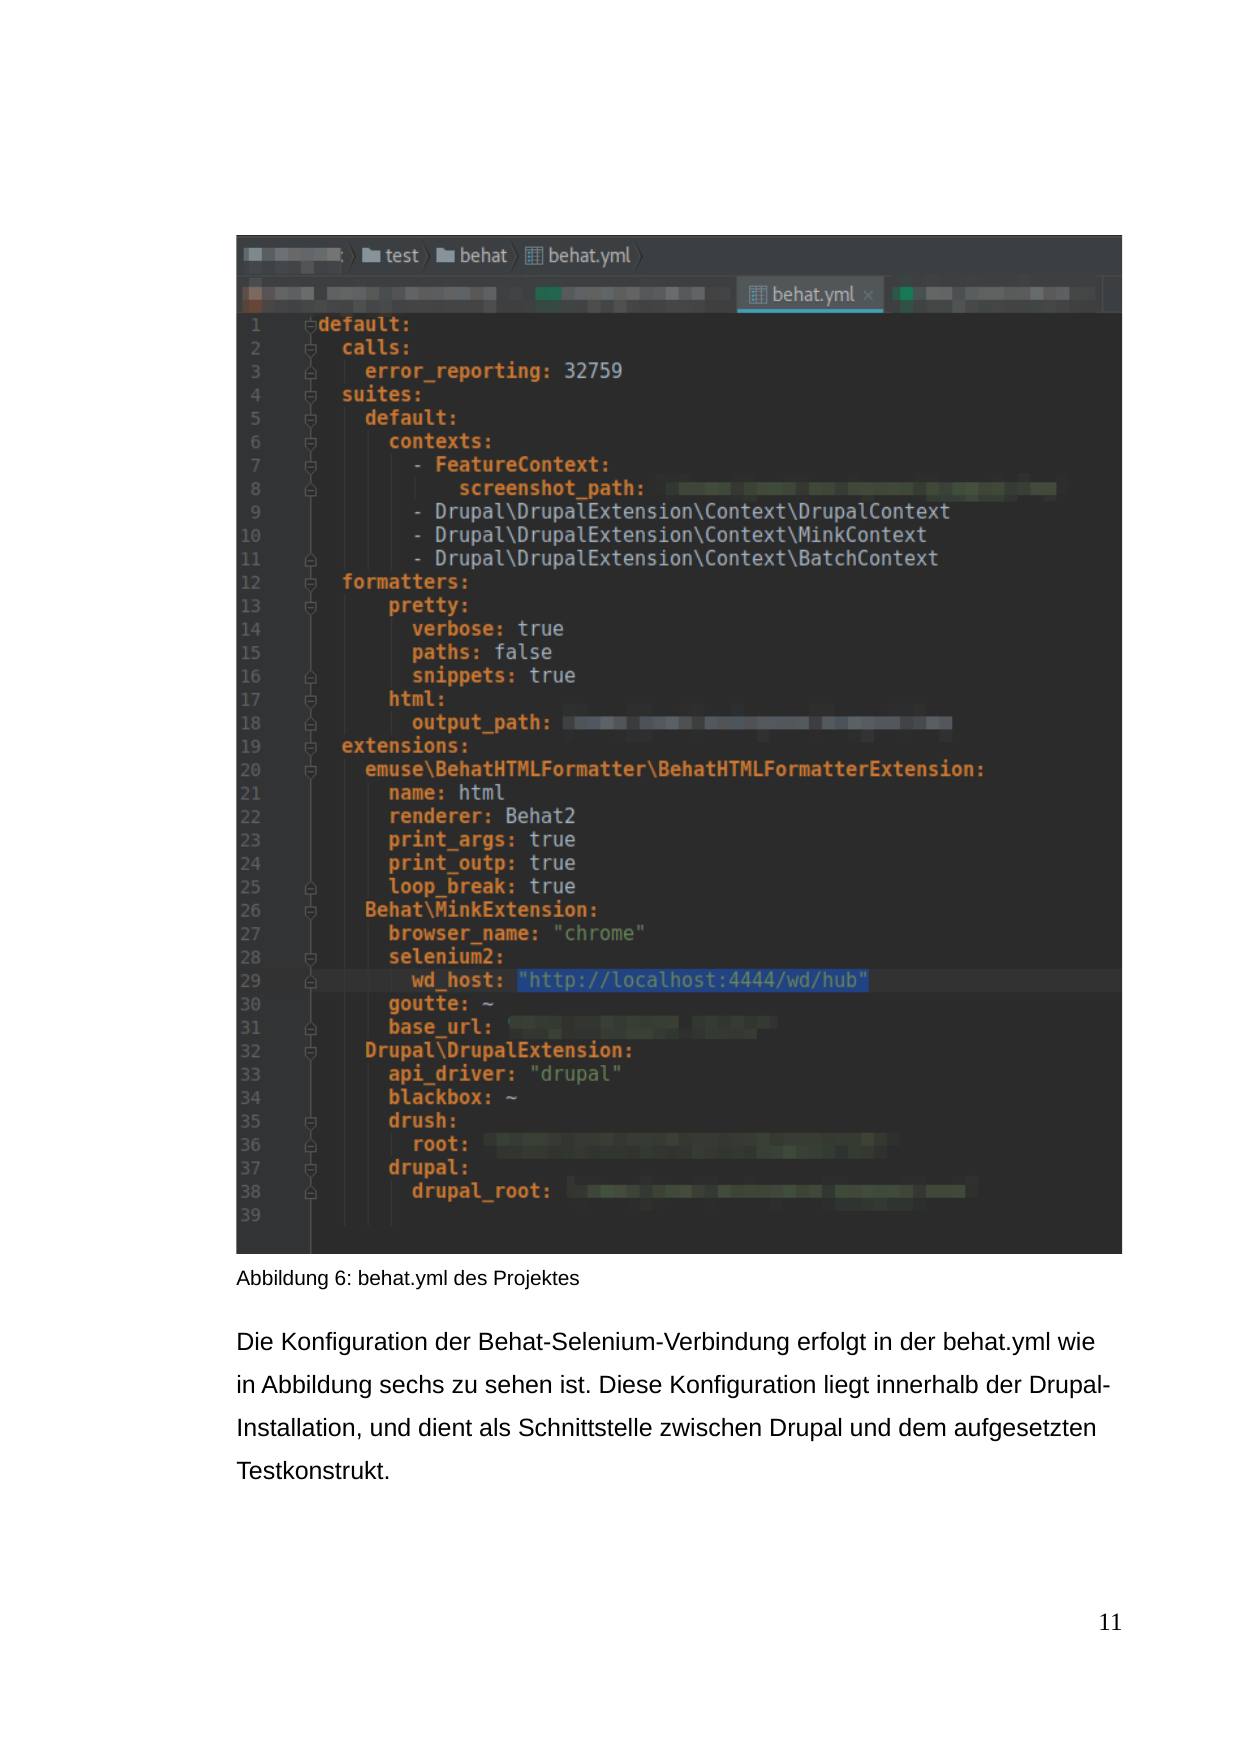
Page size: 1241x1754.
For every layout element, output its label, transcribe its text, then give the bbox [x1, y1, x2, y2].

picture [236, 235, 1123, 1254]
text Abbildung 6: behat.yml des Projektes [236, 1254, 1122, 1290]
text Die Konfiguration der Behat-Selenium-Verbindung erfolgt in der behat.yml wie in Abbildung sechs zu sehen ist. Diese Konfiguration liegt innerhalb der Drupal-Installation, und dient als Schnittstelle zwischen Drupal und dem aufgesetzten Testkonstrukt. [236, 1327, 1122, 1485]
